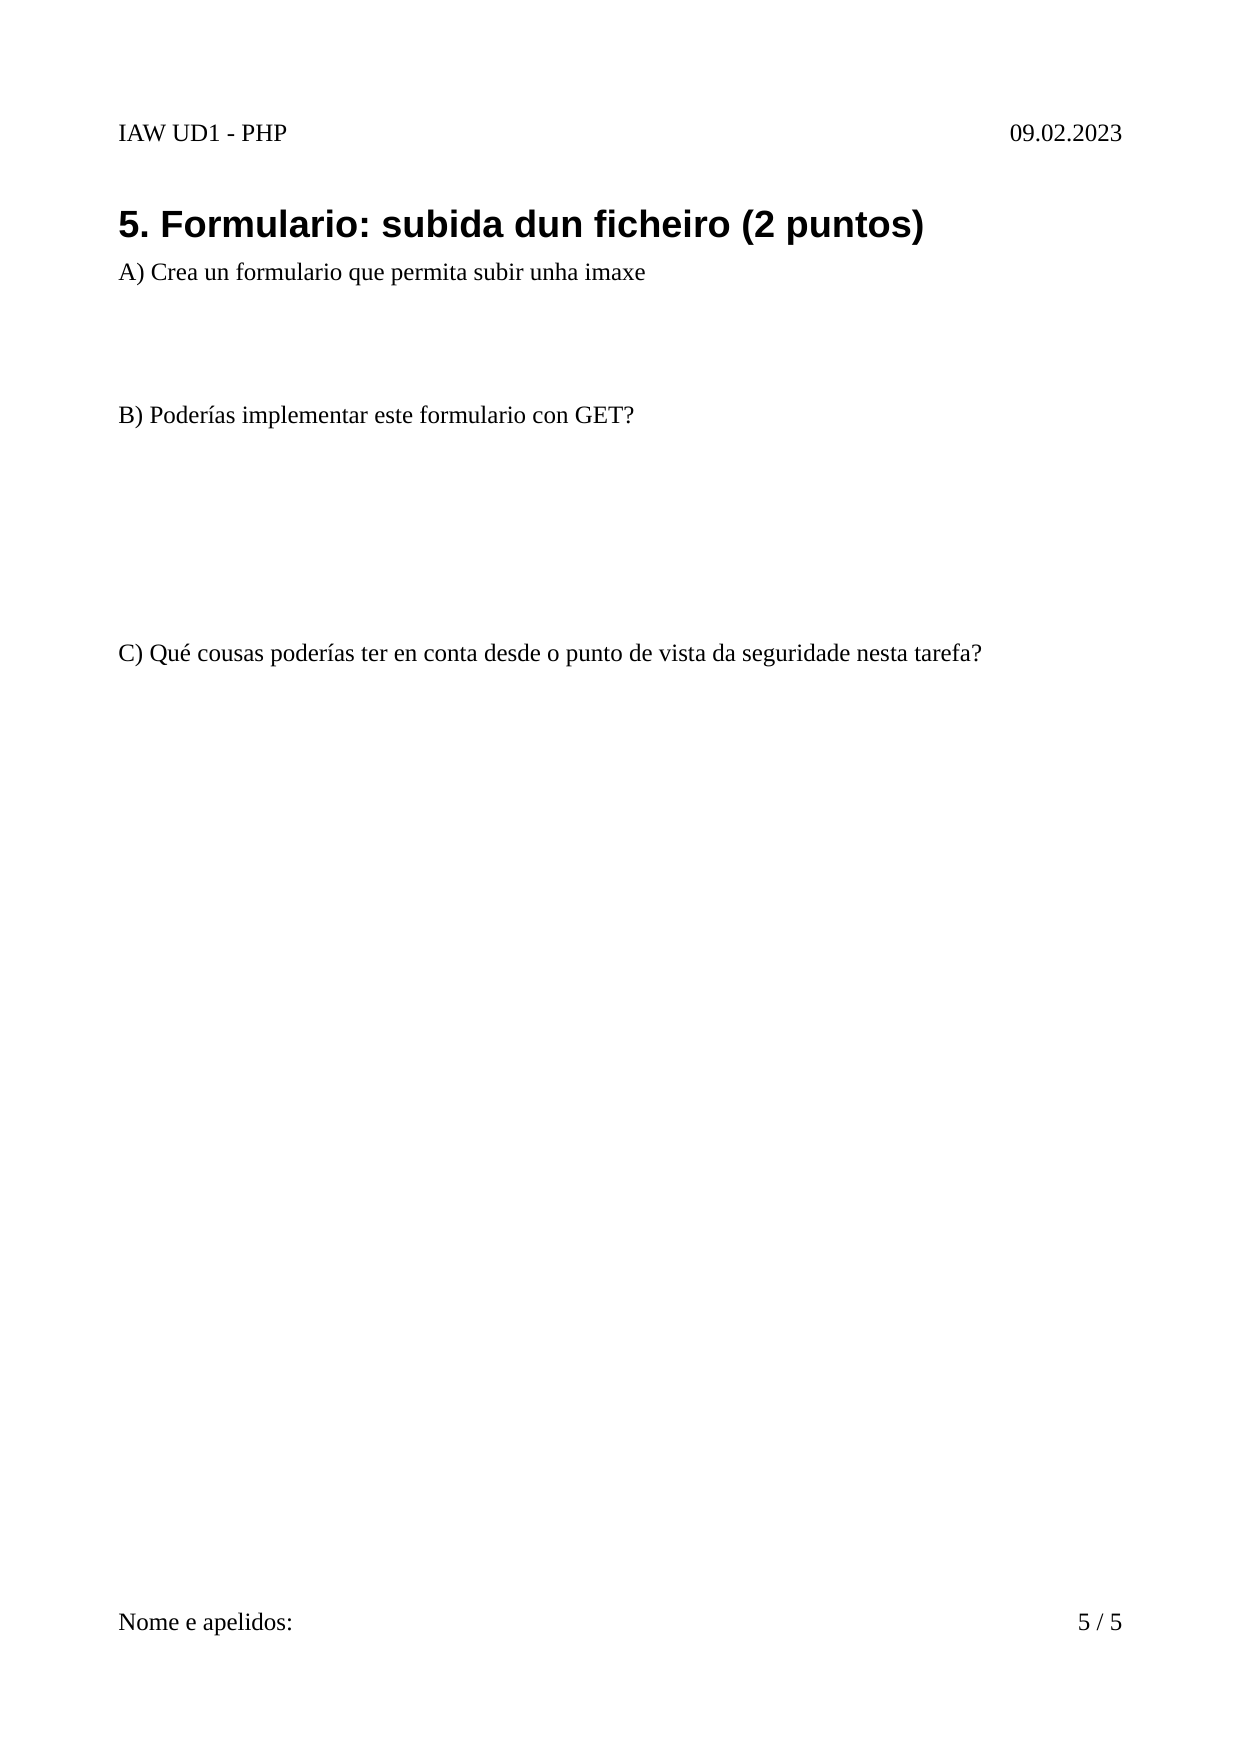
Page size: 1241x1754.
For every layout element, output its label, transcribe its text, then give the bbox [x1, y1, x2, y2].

text A) Crea un formulario que permita subir unha imaxe [118, 257, 1122, 286]
text C) Qué cousas poderías ter en conta desde o punto de vista da seguridade nesta tarefa? [118, 638, 1122, 667]
subtitle 5. Formulario: subida dun ficheiro (2 puntos) [118, 201, 1122, 245]
text B) Poderías implementar este formulario con GET? [118, 400, 1122, 429]
